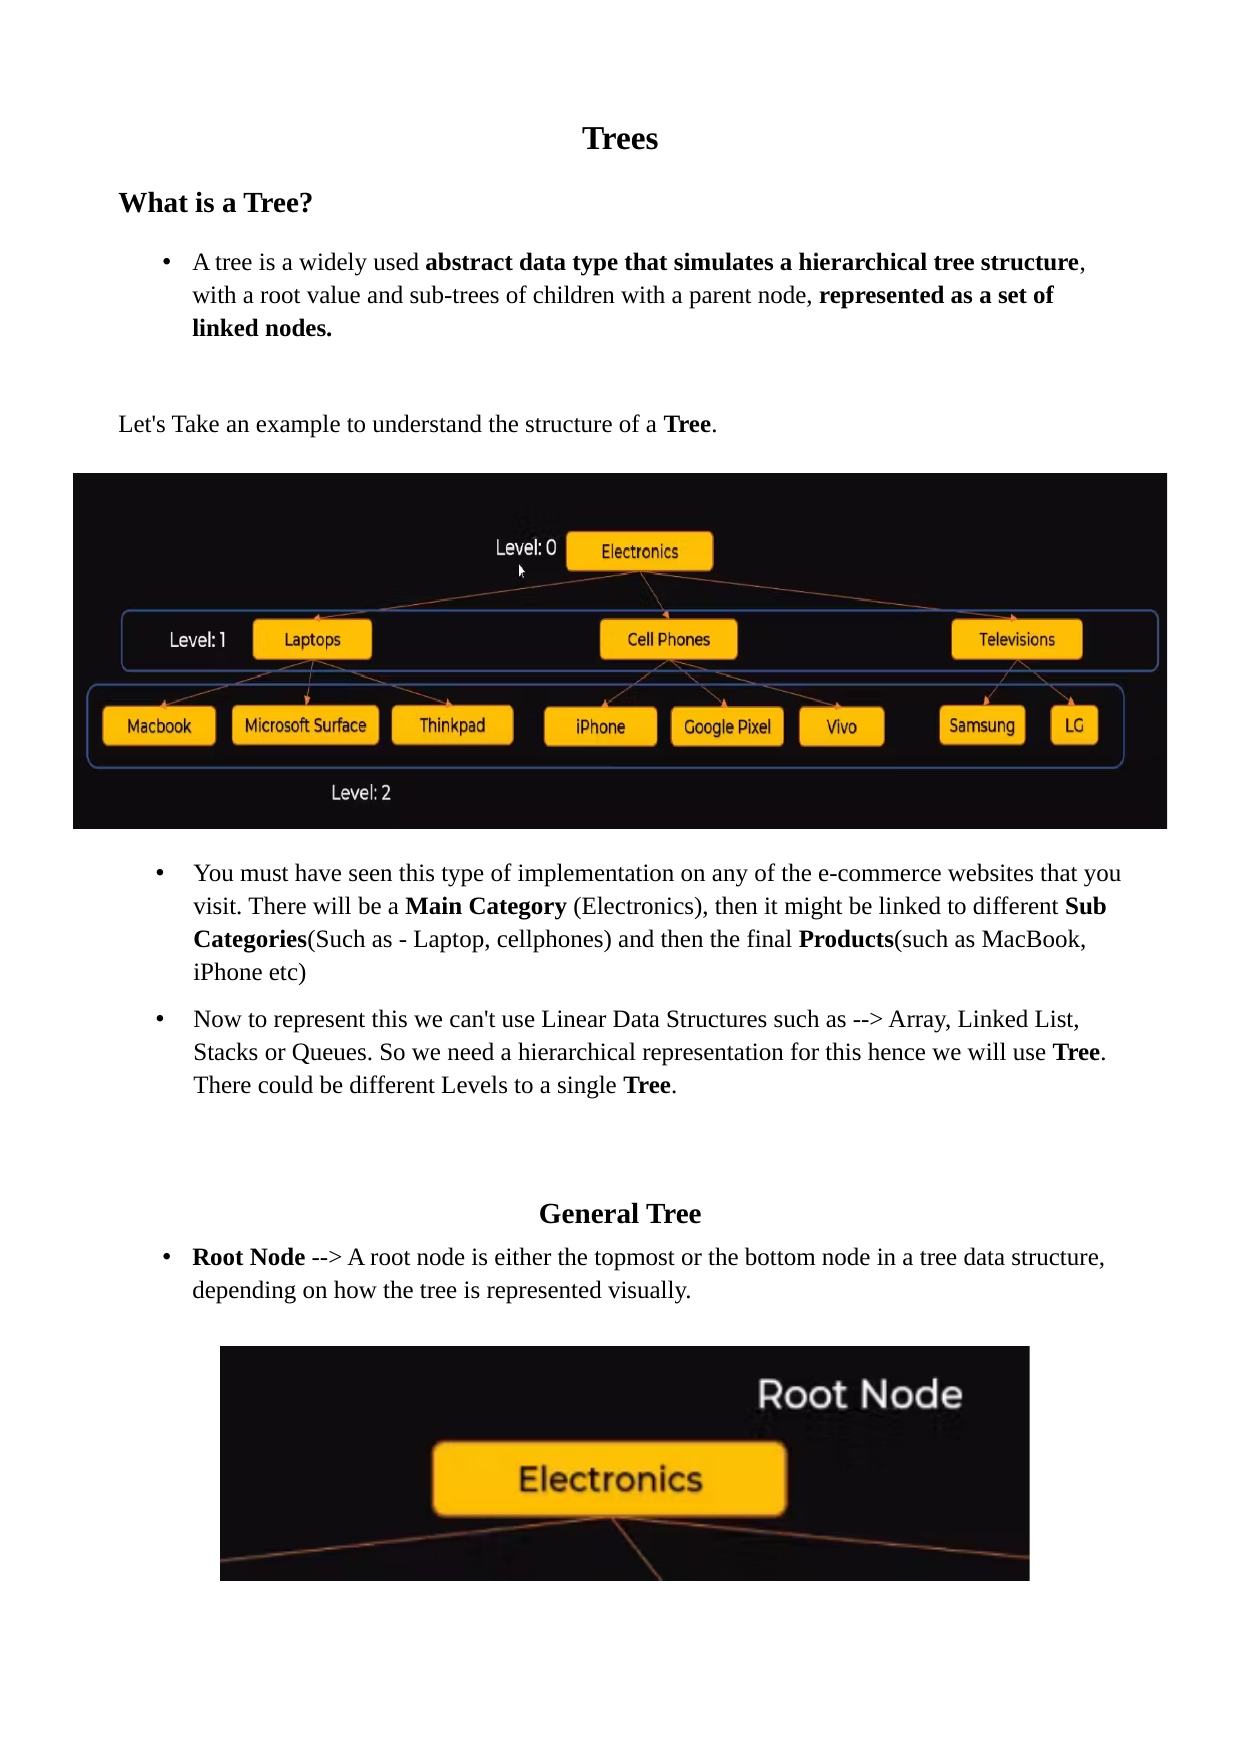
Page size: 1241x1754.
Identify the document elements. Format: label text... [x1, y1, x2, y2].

picture [220, 1346, 1030, 1581]
list Now to represent this we can't use Linear Data Structures such as --> Array, Linked List, Stacks or Queues. So we need a hierarchical representation for this hence we will use Tree. There could be different Levels to a single Tree. [156, 1004, 1122, 1099]
list You must have seen this type of implementation on any of the e-commerce websites that you visit. There will be a Main Category (Electronics), then it might be linked to different Sub Categories(Such as - Laptop, cellphones) and then the final Products(such as MacBook, iPhone etc) [156, 858, 1122, 986]
picture [73, 473, 1168, 829]
text Trees [118, 118, 1122, 156]
text Let's Take an example to understand the structure of a Tree. [118, 409, 1122, 437]
list A tree is a widely used abstract data type that simulates a hierarchical tree structure, with a root value and sub-trees of children with a parent node, represented as a set of linked nodes. [162, 247, 1122, 342]
list Root Node --> A root node is either the topmost or the bottom node in a tree data structure, depending on how the tree is represented visually. [162, 1242, 1122, 1304]
subtitle General Tree [118, 1196, 1122, 1230]
text What is a Tree? [118, 185, 1122, 219]
